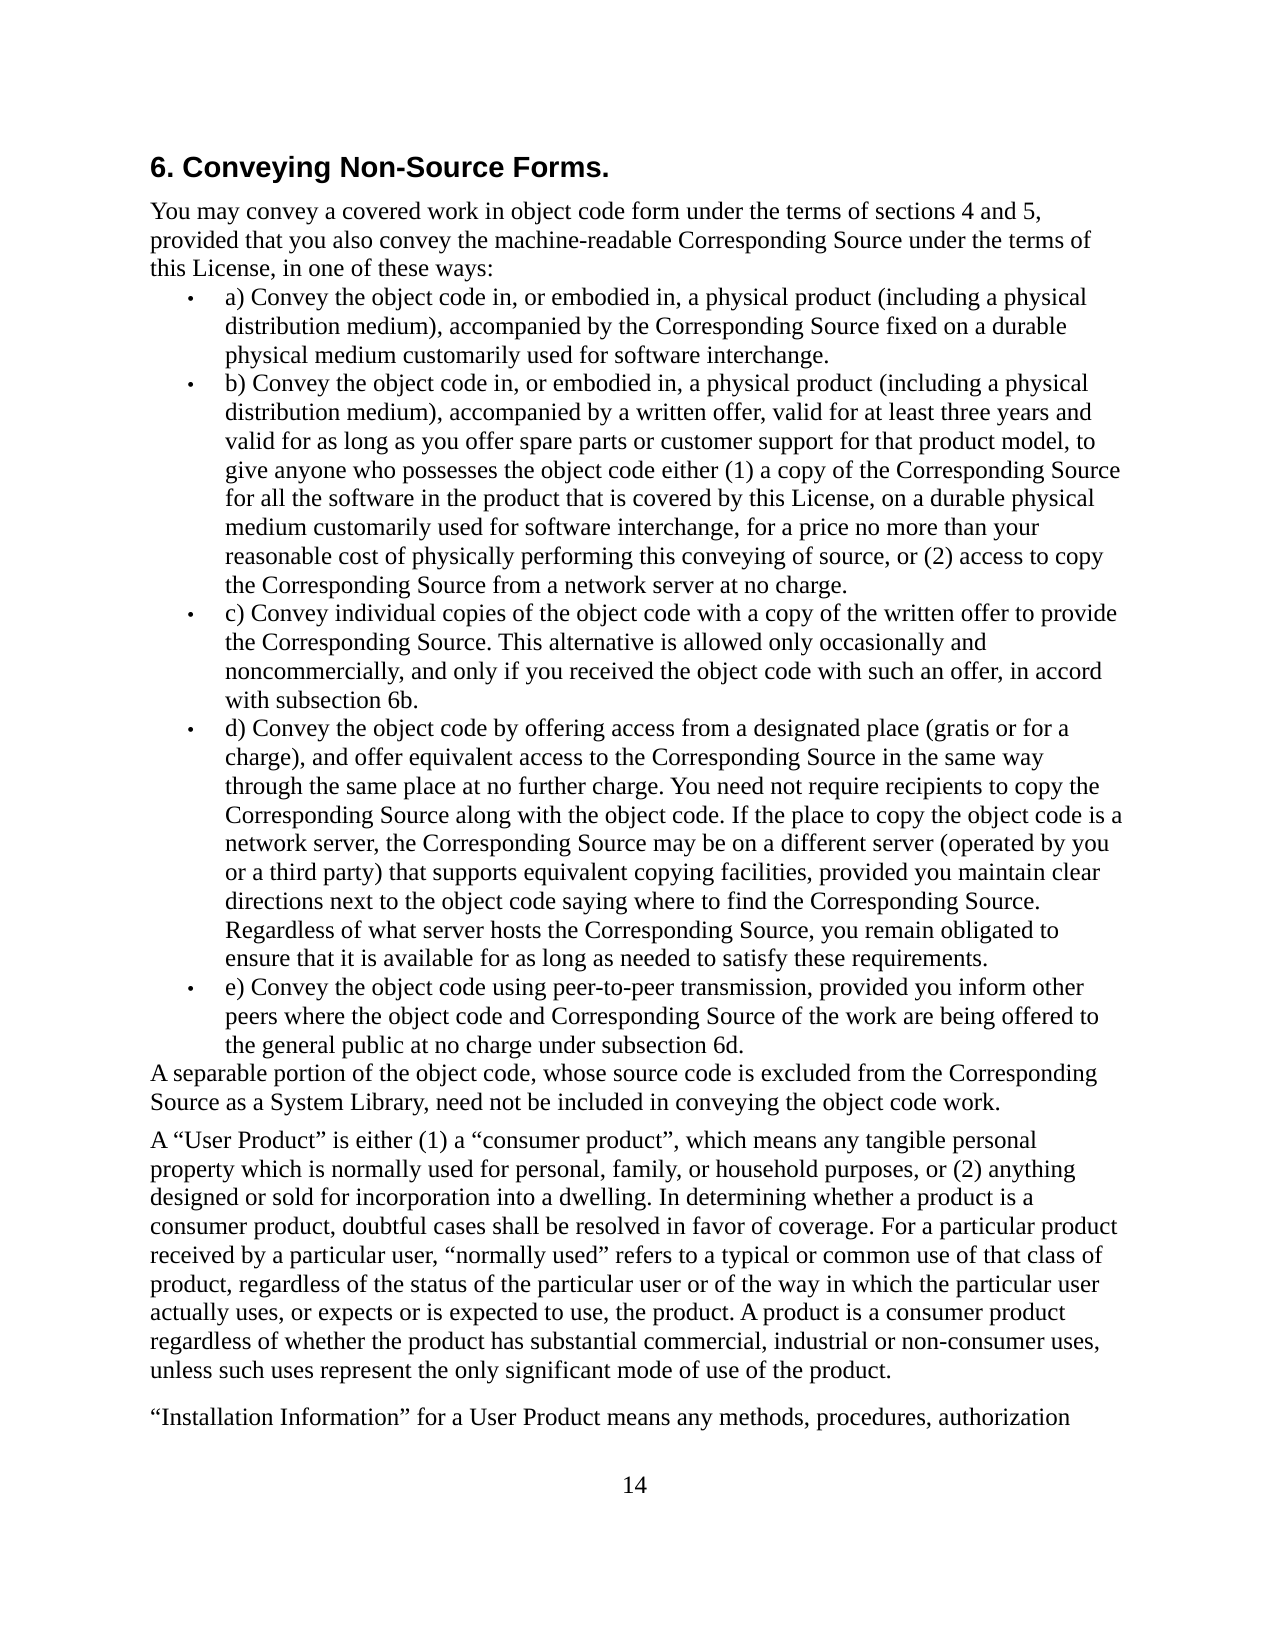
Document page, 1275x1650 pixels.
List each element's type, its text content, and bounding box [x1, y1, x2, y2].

list a) Convey the object code in, or embodied in, a physical product (including a physical distribution medium), accompanied by the Corresponding Source fixed on a durable physical medium customarily used for software interchange. [187, 282, 1125, 368]
list e) Convey the object code using peer-to-peer transmission, provided you inform other peers where the object code and Corresponding Source of the work are being offered to the general public at no charge under subsection 6d. [187, 972, 1125, 1058]
text A separable portion of the object code, whose source code is excluded from the Corresponding Source as a System Library, need not be included in conveying the object code work. [150, 1058, 1125, 1116]
list d) Convey the object code by offering access from a designated place (gratis or for a charge), and offer equivalent access to the Corresponding Source in the same way through the same place at no further charge. You need not require recipients to copy the Corresponding Source along with the object code. If the place to copy the object code is a network server, the Corresponding Source may be on a different server (operated by you or a third party) that supports equivalent copying facilities, provided you maintain clear directions next to the object code saying where to find the Corresponding Source. Regardless of what server hosts the Corresponding Source, you remain obligated to ensure that it is available for as long as needed to satisfy these requirements. [187, 713, 1125, 972]
subtitle 6. Conveying Non-Source Forms. [150, 150, 1125, 183]
list b) Convey the object code in, or embodied in, a physical product (including a physical distribution medium), accompanied by a written offer, valid for at least three years and valid for as long as you offer spare parts or customer support for that product model, to give anyone who possesses the object code either (1) a copy of the Corresponding Source for all the software in the product that is covered by this License, on a durable physical medium customarily used for software interchange, for a price no more than your reasonable cost of physically performing this conveying of source, or (2) access to copy the Corresponding Source from a network server at no charge. [187, 368, 1125, 598]
text “Installation Information” for a User Product means any methods, procedures, authorization [150, 1402, 1125, 1430]
text You may convey a covered work in object code form under the terms of sections 4 and 5, provided that you also convey the machine-readable Corresponding Source under the terms of this License, in one of these ways: [150, 196, 1125, 282]
text A “User Product” is either (1) a “consumer product”, which means any tangible personal property which is normally used for personal, family, or household purposes, or (2) anything designed or sold for incorporation into a dwelling. In determining whether a product is a consumer product, doubtful cases shall be resolved in favor of coverage. For a particular product received by a particular user, “normally used” refers to a typical or common use of that class of product, regardless of the status of the particular user or of the way in which the particular user actually uses, or expects or is expected to use, the product. A product is a consumer product regardless of whether the product has substantial commercial, industrial or non-consumer uses, unless such uses represent the only significant mode of use of the product. [150, 1125, 1125, 1384]
list c) Convey individual copies of the object code with a copy of the written offer to provide the Corresponding Source. This alternative is allowed only occasionally and noncommercially, and only if you received the object code with such an offer, in accord with subsection 6b. [187, 598, 1125, 713]
